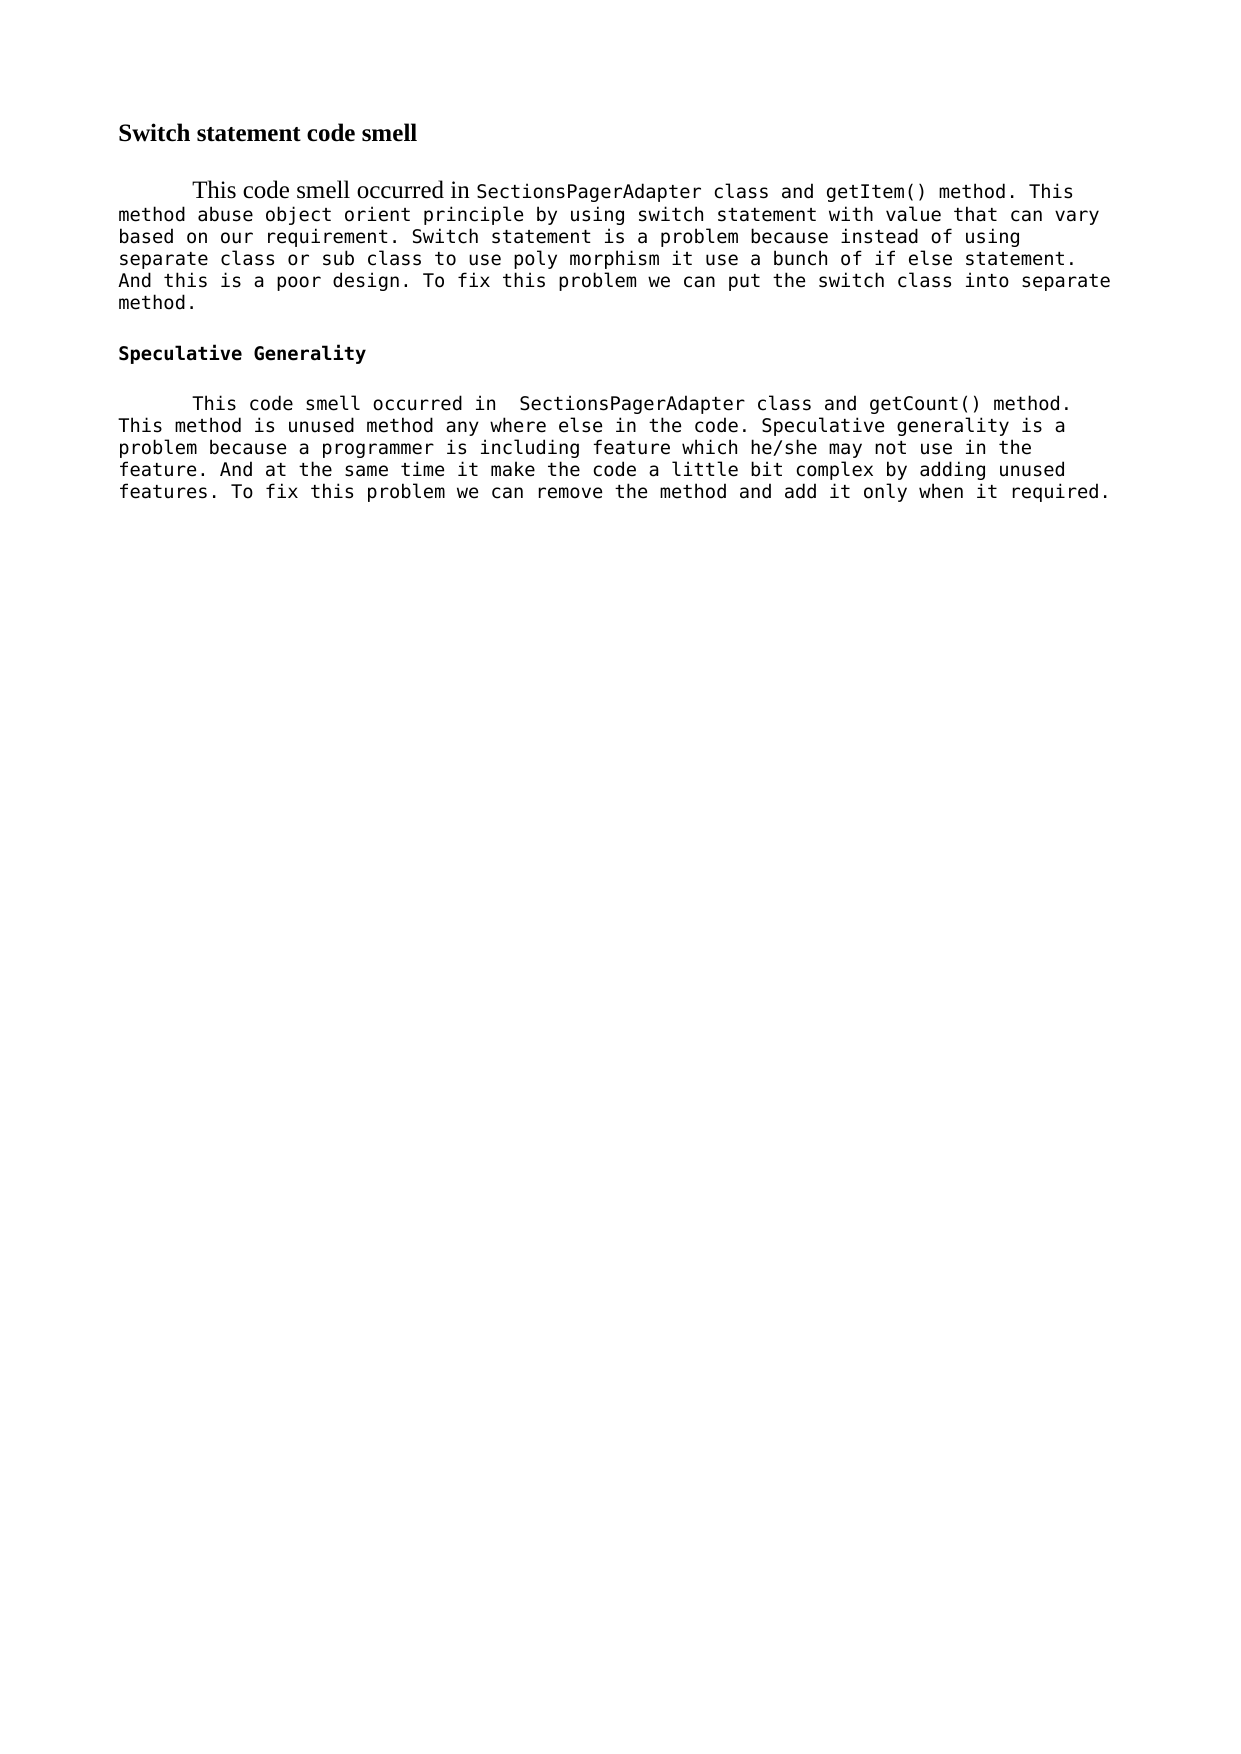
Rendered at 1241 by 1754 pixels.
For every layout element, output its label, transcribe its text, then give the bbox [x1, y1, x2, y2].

text This code smell occurred in SectionsPagerAdapter class and getCount() method. This method is unused method any where else in the code. Speculative generality is a problem because a programmer is including feature which he/she may not use in the feature. And at the same time it make the code a little bit complex by adding unused features. To fix this problem we can remove the method and add it only when it required. [118, 393, 1122, 502]
text Speculative Generality [118, 342, 1122, 364]
text Switch statement code smell [118, 118, 1122, 147]
text This code smell occurred in SectionsPagerAdapter class and getItem() method. This method abuse object orient principle by using switch statement with value that can vary based on our requirement. Switch statement is a problem because instead of using separate class or sub class to use poly morphism it use a bunch of if else statement. And this is a poor design. To fix this problem we can put the switch class into separate method. [118, 176, 1122, 314]
